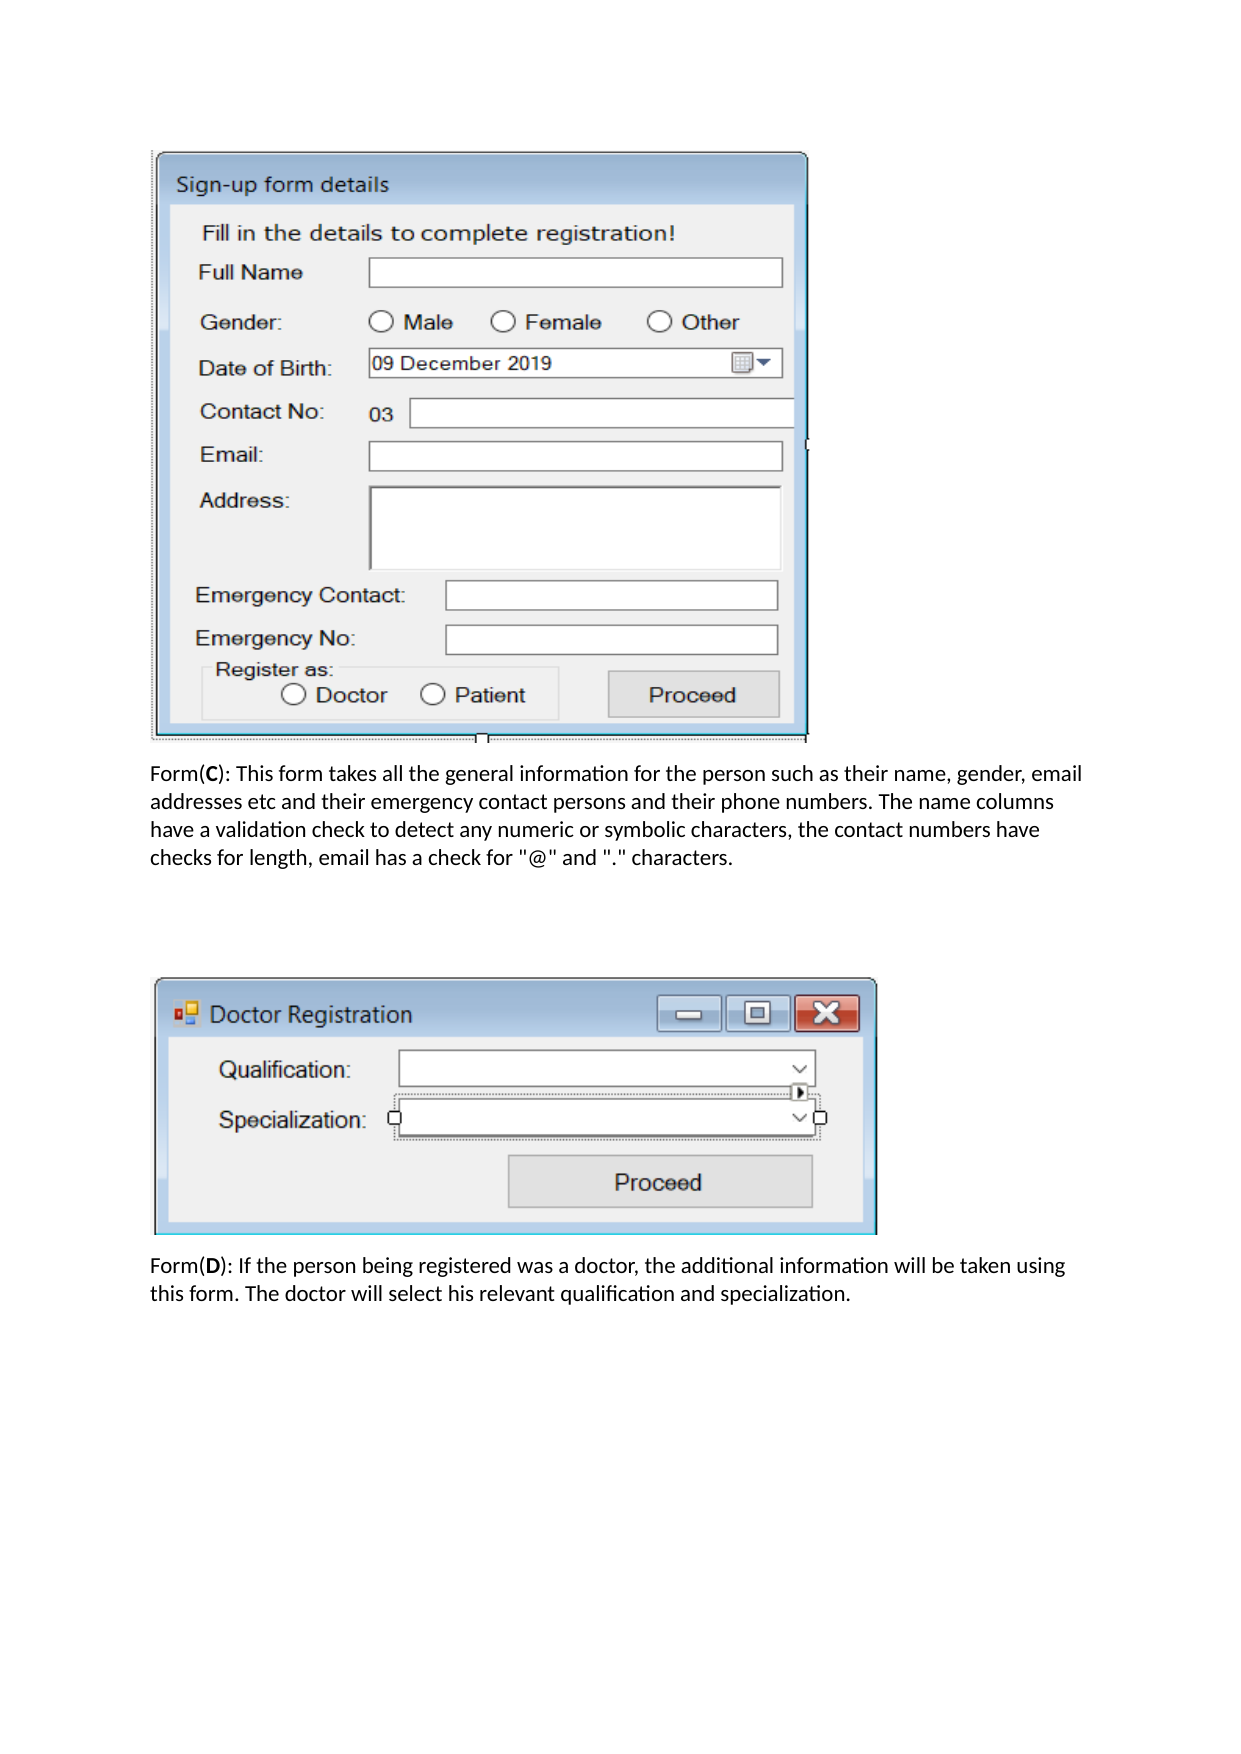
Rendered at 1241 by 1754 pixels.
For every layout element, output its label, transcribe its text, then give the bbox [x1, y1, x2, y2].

text Form(D): If the person being registered was a doctor, the additional information will be taken using this form. The doctor will select his relevant qualification and specialization. [150, 1251, 1090, 1307]
text Form(C): This form takes all the general information for the person such as their name, gender, email addresses etc and their emergency contact persons and their phone numbers. The name columns have a validation check to detect any numeric or symbolic characters, the contact numbers have checks for length, email has a check for "@" and "." characters. [150, 759, 1090, 871]
